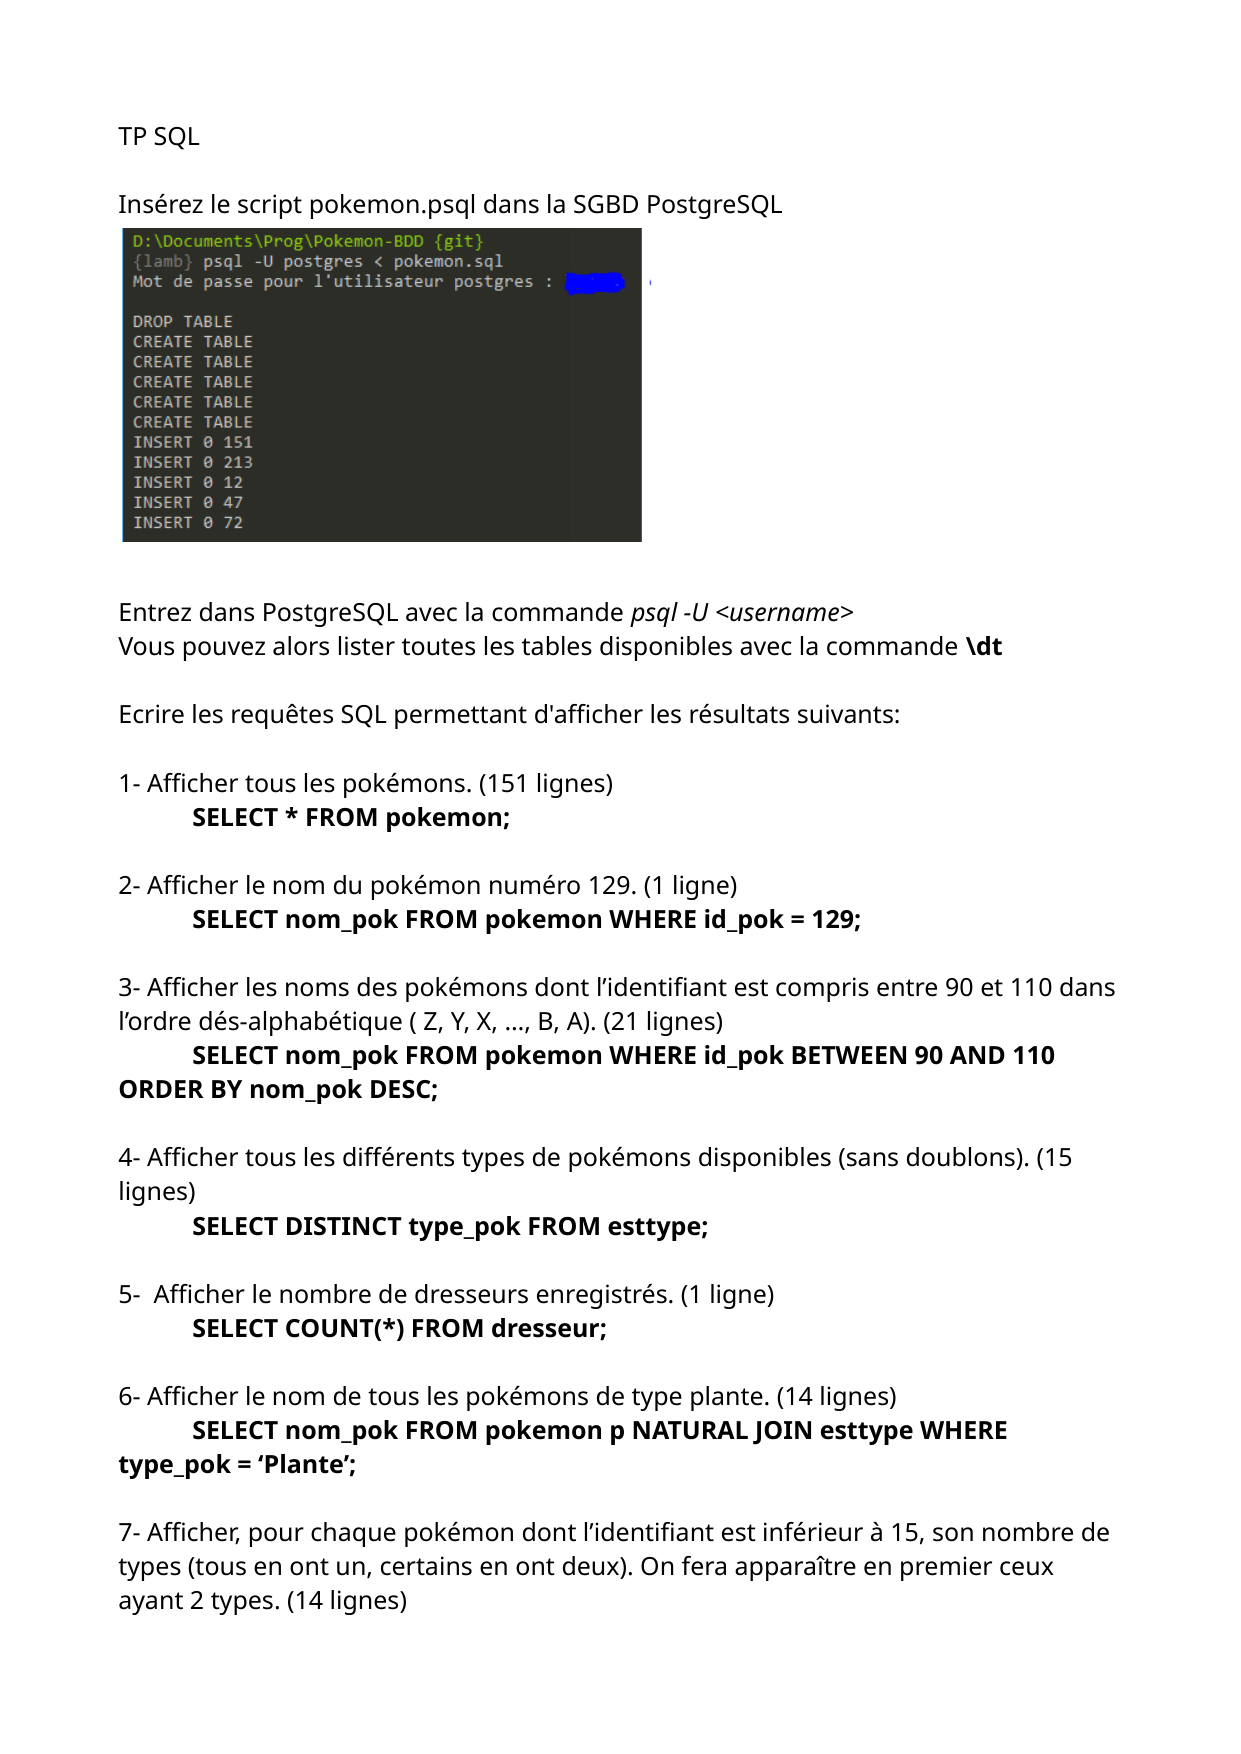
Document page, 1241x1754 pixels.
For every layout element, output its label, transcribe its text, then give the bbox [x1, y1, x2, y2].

text Vous pouvez alors lister toutes les tables disponibles avec la commande \dt [118, 629, 1122, 663]
text 5- Afficher le nombre de dresseurs enregistrés. (1 ligne) [118, 1276, 1122, 1310]
text Entrez dans PostgreSQL avec la commande psql -U <username> [118, 595, 1122, 629]
text Ecrire les requêtes SQL permettant d'afficher les résultats suivants: [118, 697, 1122, 731]
text Insérez le script pokemon.psql dans la SGBD PostgreSQL [118, 186, 1122, 220]
text SELECT COUNT(*) FROM dresseur; [118, 1310, 1122, 1344]
text SELECT nom_pok FROM pokemon p NATURAL JOIN esttype WHERE type_pok = ‘Plante’; [118, 1412, 1122, 1481]
text SELECT * FROM pokemon; [118, 799, 1122, 833]
text 7- Afficher, pour chaque pokémon dont l’identifiant est inférieur à 15, son nombre de types (tous en ont un, certains en ont deux). On fera apparaître en premier ceux ayant 2 types. (14 lignes) [118, 1515, 1122, 1617]
text SELECT nom_pok FROM pokemon WHERE id_pok BETWEEN 90 AND 110 ORDER BY nom_pok DESC; [118, 1038, 1122, 1106]
text 3- Afficher les noms des pokémons dont l’identifiant est compris entre 90 et 110 dans l’ordre dés-alphabétique ( Z, Y, X, …, B, A). (21 lignes) [118, 970, 1122, 1038]
text TP SQL [118, 118, 1122, 152]
text 1- Afficher tous les pokémons. (151 lignes) [118, 765, 1122, 799]
picture [122, 228, 652, 542]
text 4- Afficher tous les différents types de pokémons disponibles (sans doublons). (15 lignes) [118, 1140, 1122, 1208]
text 2- Afficher le nom du pokémon numéro 129. (1 ligne) [118, 867, 1122, 902]
text 6- Afficher le nom de tous les pokémons de type plante. (14 lignes) [118, 1378, 1122, 1412]
text SELECT nom_pok FROM pokemon WHERE id_pok = 129; [118, 902, 1122, 936]
text SELECT DISTINCT type_pok FROM esttype; [118, 1208, 1122, 1242]
